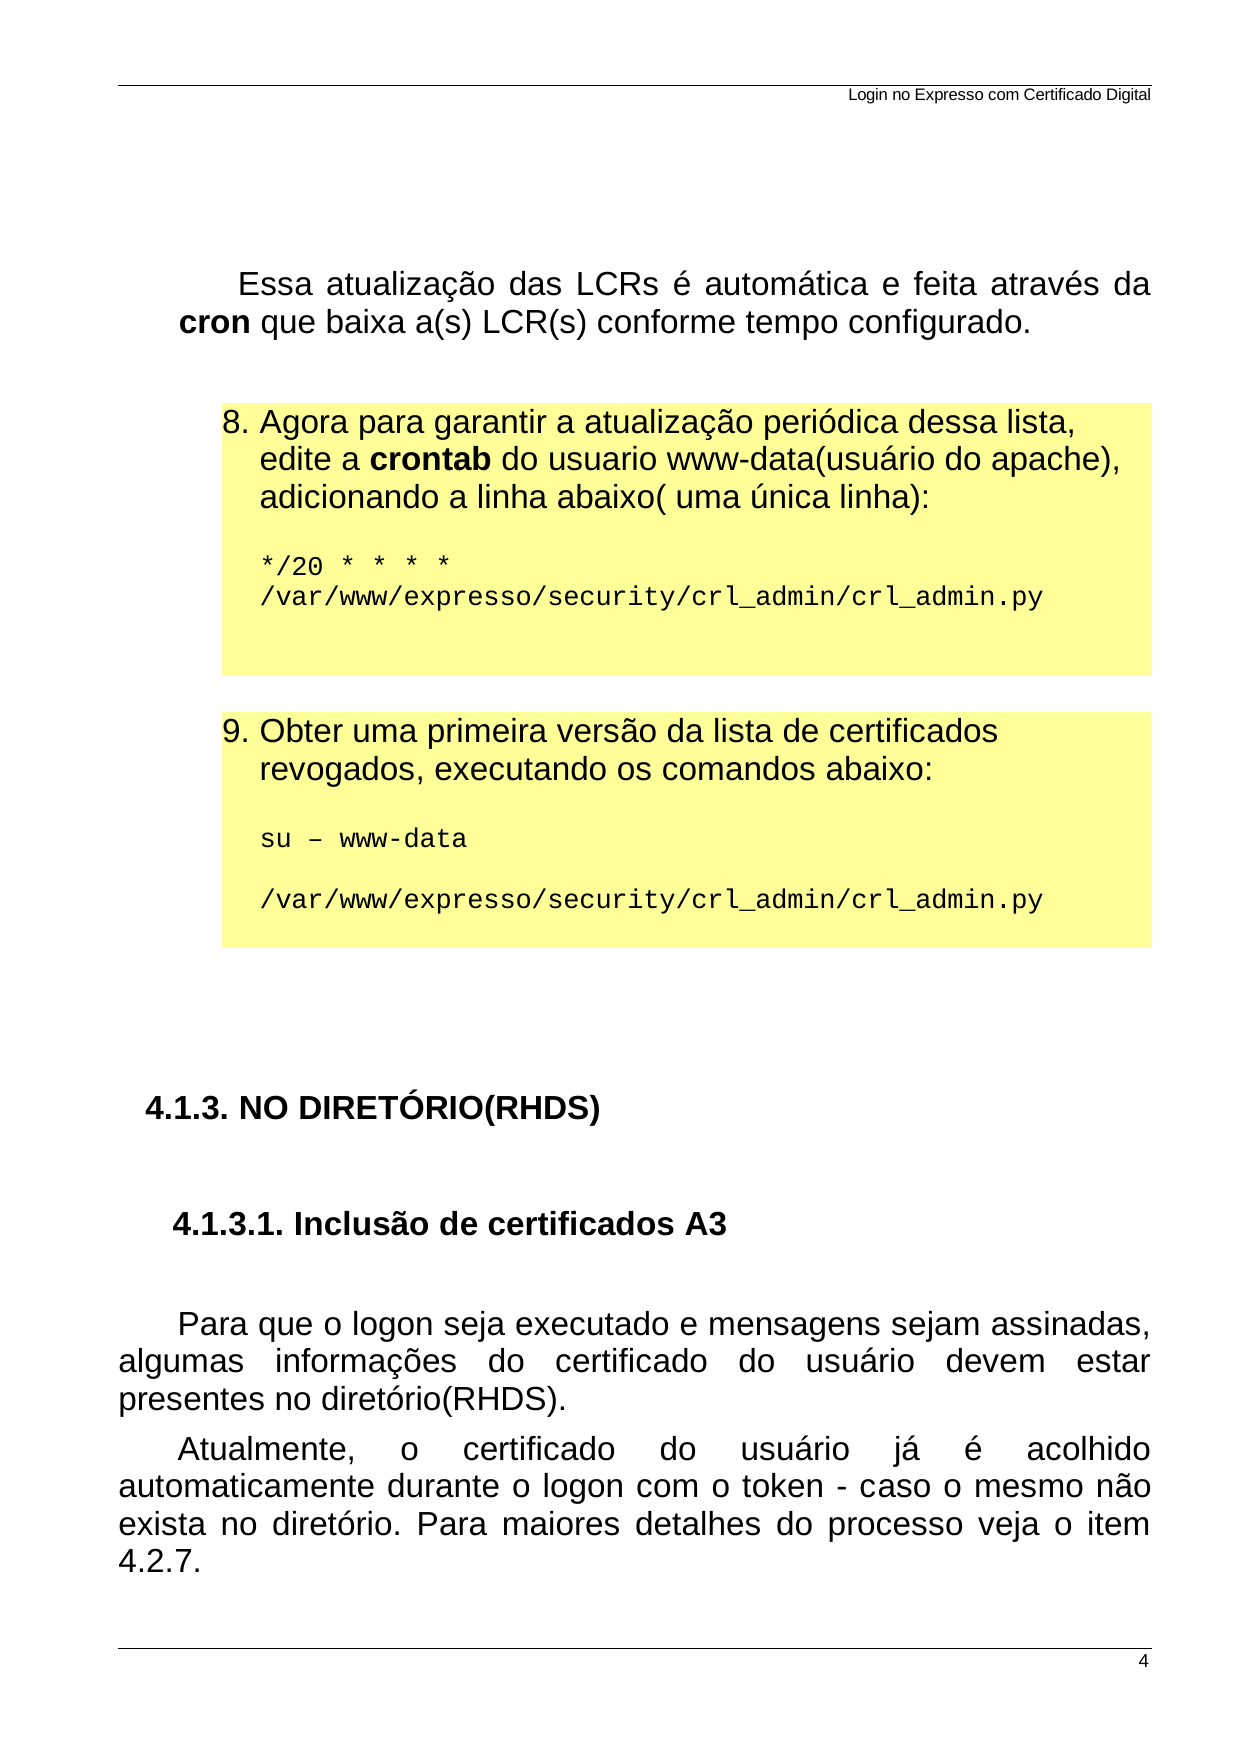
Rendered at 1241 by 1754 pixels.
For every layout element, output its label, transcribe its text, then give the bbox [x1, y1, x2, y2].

text Essa atualização das LCRs é automática e feita através da cron que baixa a(s) LCR(s) conforme tempo configurado. [178, 265, 1152, 340]
subtitle NO DIRETÓRIO(RHDS) [145, 1089, 1152, 1126]
list Agora para garantir a atualização periódica dessa lista, edite a crontab do usuario www-data(usuário do apache), adicionando a linha abaixo( uma única linha): [222, 403, 1152, 515]
list */20 * * * * /var/www/expresso/security/crl_admin/crl_admin.py [222, 553, 1152, 614]
subtitle Inclusão de certificados A3 [172, 1205, 1152, 1243]
list Obter uma primeira versão da lista de certificados revogados, executando os comandos abaixo: [222, 712, 1152, 787]
text Para que o logon seja executado e mensagens sejam assinadas, algumas informações do certificado do usuário devem estar presentes no diretório(RHDS). [118, 1304, 1152, 1417]
list su – www-data [222, 825, 1152, 855]
list /var/www/expresso/security/crl_admin/crl_admin.py [222, 886, 1152, 916]
text Atualmente, o certificado do usuário já é acolhido automaticamente durante o logon com o token - caso o mesmo não exista no diretório. Para maiores detalhes do processo veja o item 4.2.7. [118, 1429, 1152, 1579]
